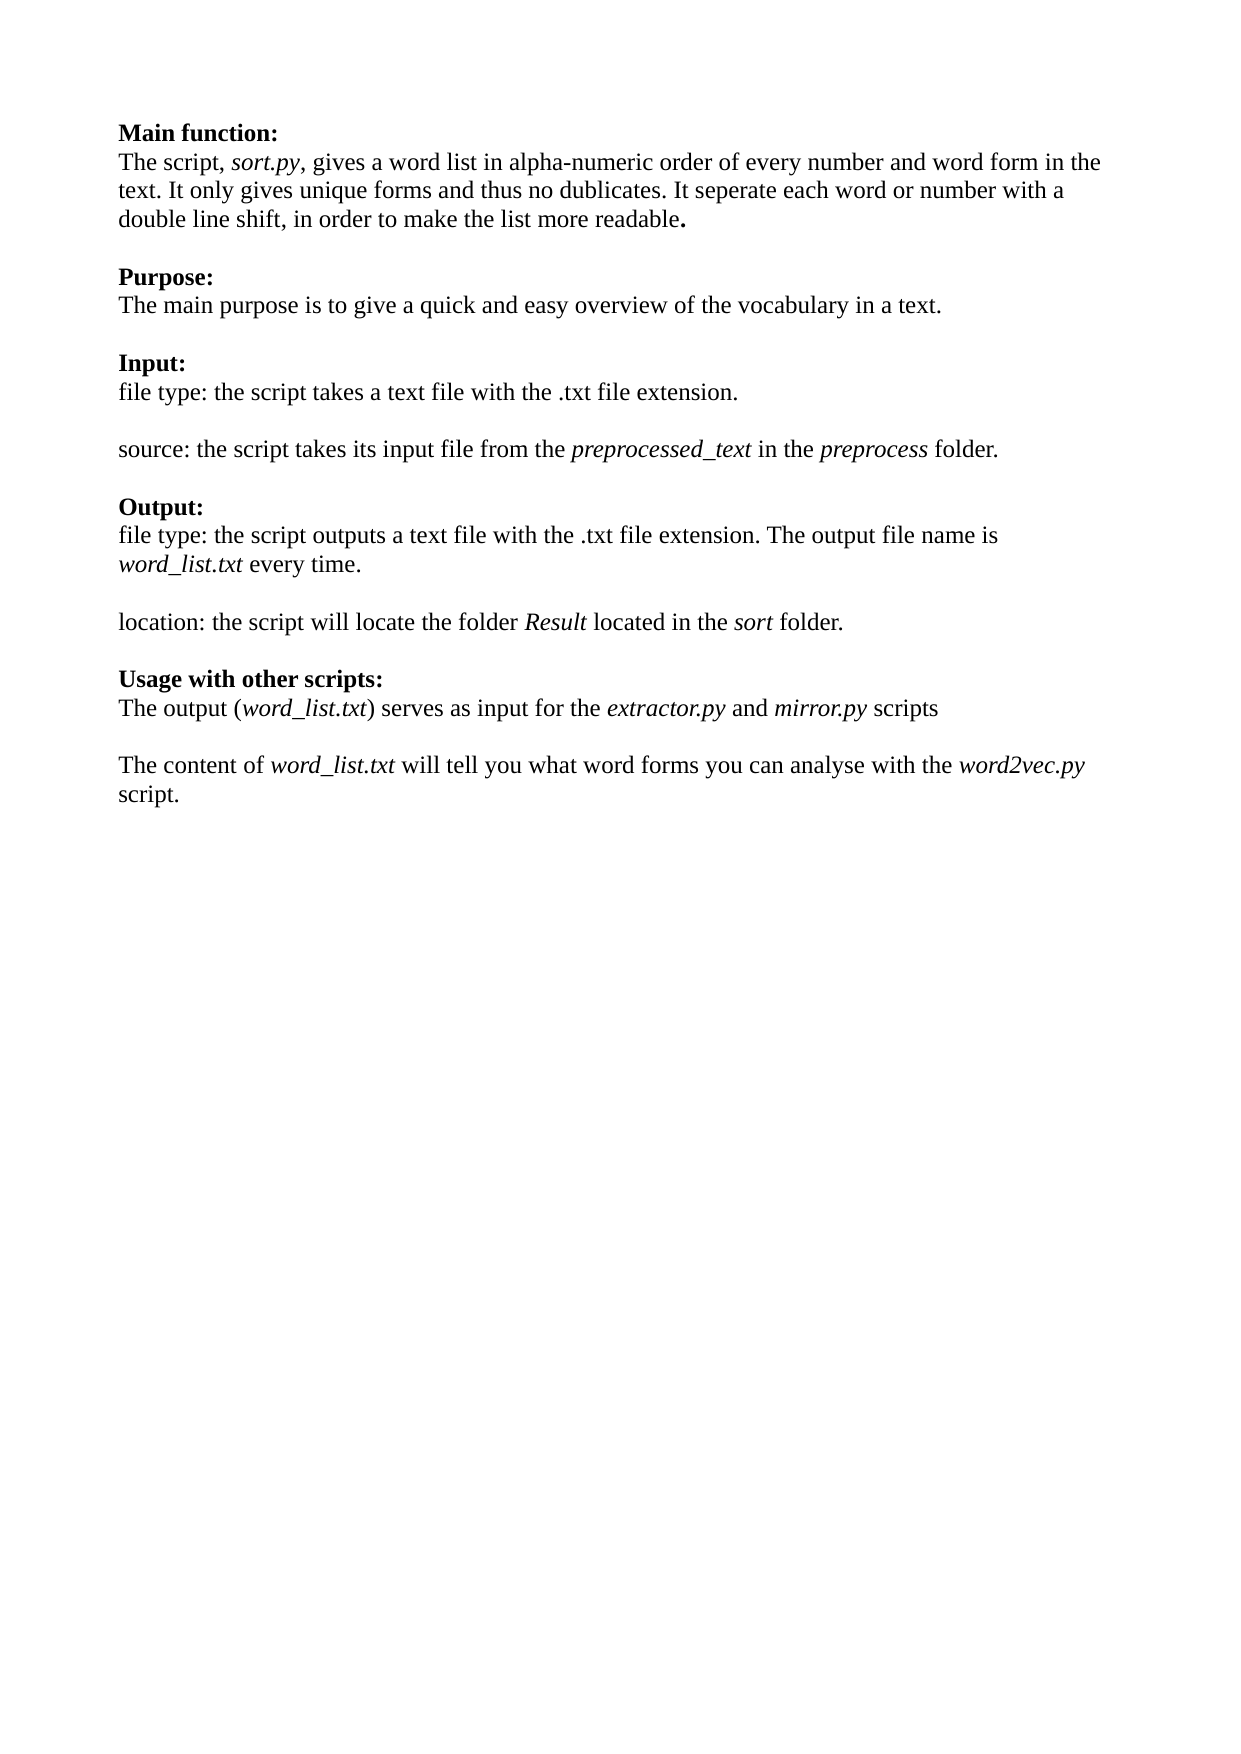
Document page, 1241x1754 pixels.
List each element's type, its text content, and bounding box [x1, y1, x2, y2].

text Usage with other scripts: The output (word_list.txt) serves as input for the extractor.py and mirror.py scripts [118, 664, 1122, 722]
text file type: the script takes a text file with the .txt file extension. [118, 377, 1122, 406]
text Purpose: [118, 262, 1122, 291]
text The main purpose is to give a quick and easy overview of the vocabulary in a text. [118, 291, 1122, 319]
text Output: [118, 492, 1122, 521]
text The script, sort.py, gives a word list in alpha-numeric order of every number and word form in the text. It only gives unique forms and thus no dublicates. It seperate each word or number with a double line shift, in order to make the list more readable. [118, 147, 1122, 233]
text Main function: [118, 118, 1122, 147]
text file type: the script outputs a text file with the .txt file extension. The output file name is word_list.txt every time. [118, 521, 1122, 578]
text Input: [118, 348, 1122, 377]
text source: the script takes its input file from the preprocessed_text in the preprocess folder. [118, 434, 1122, 463]
text location: the script will locate the folder Result located in the sort folder. [118, 607, 1122, 636]
text The content of word_list.txt will tell you what word forms you can analyse with the word2vec.py script. [118, 751, 1122, 837]
